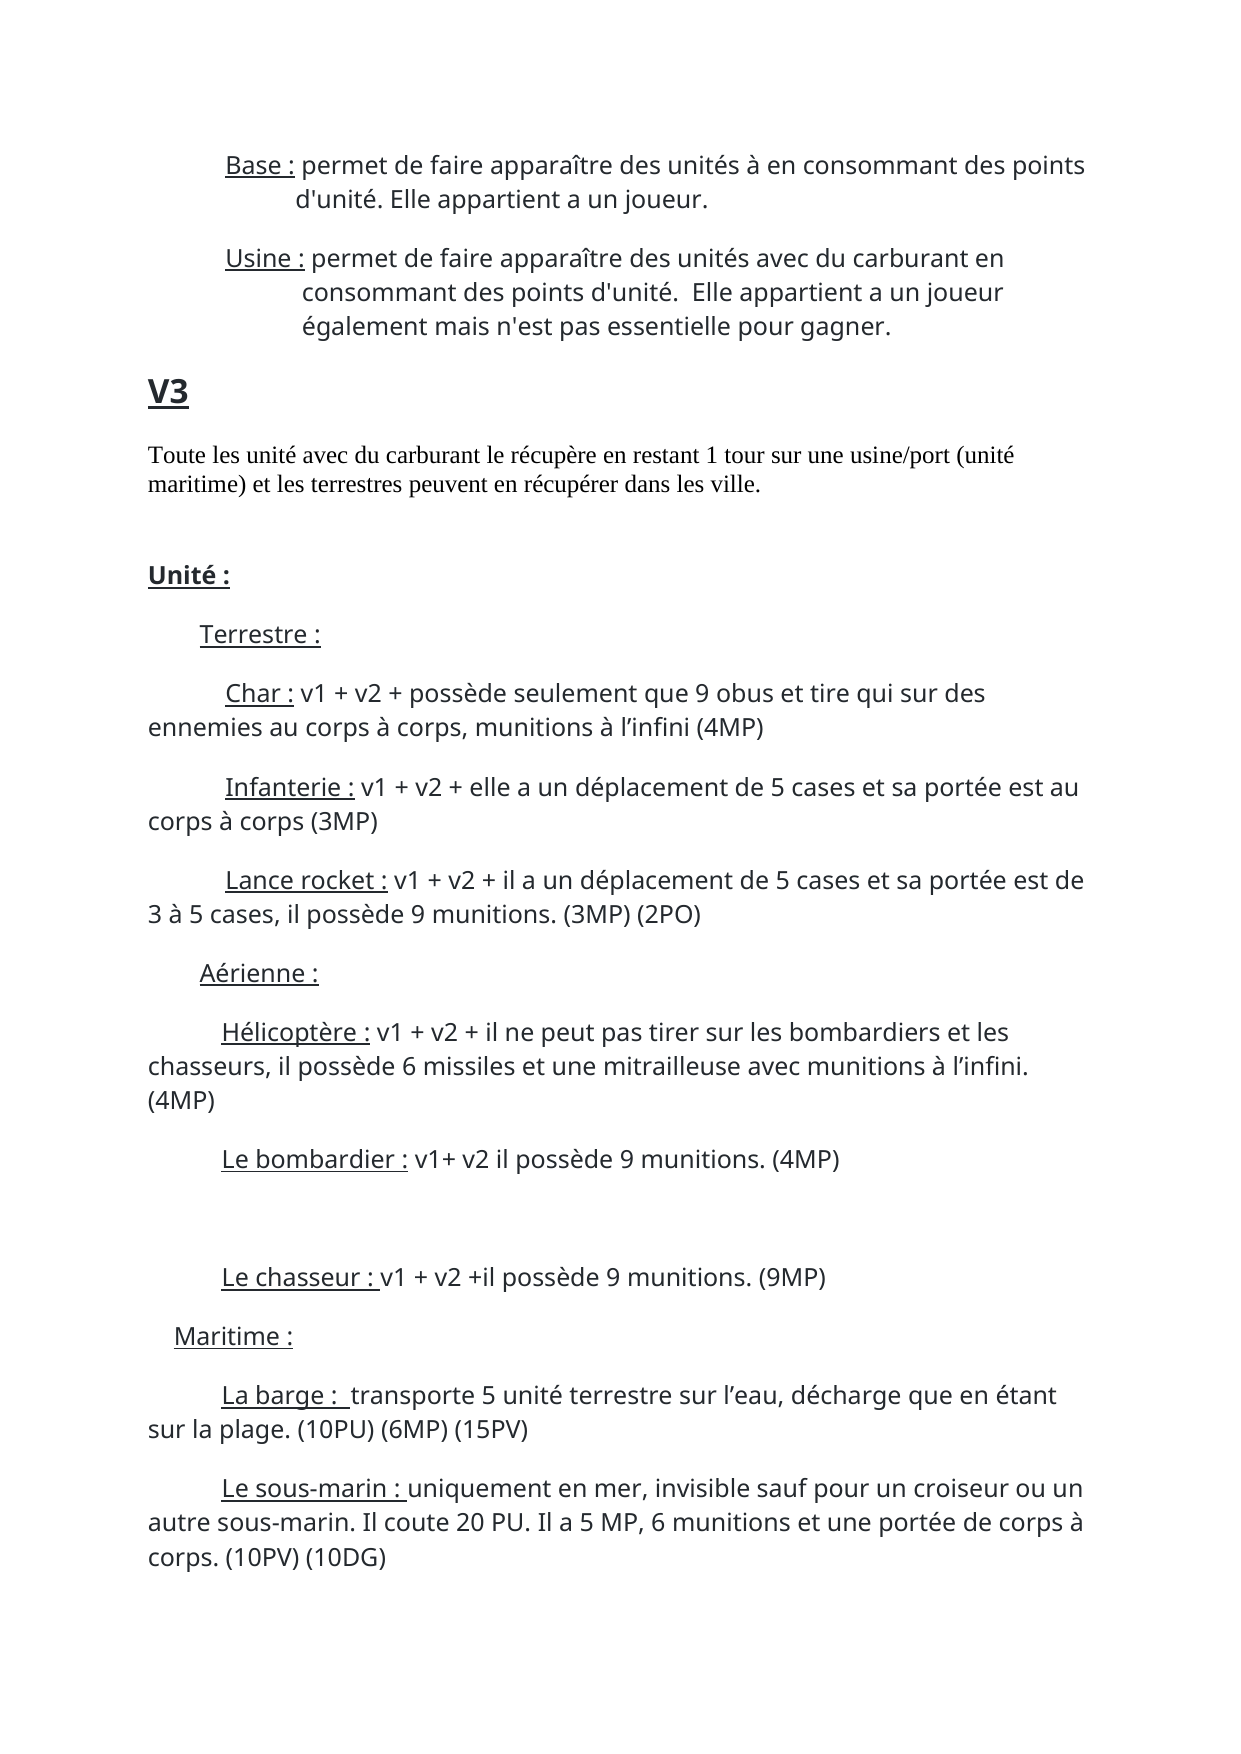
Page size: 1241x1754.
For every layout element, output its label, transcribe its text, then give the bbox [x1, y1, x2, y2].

text Le chasseur : v1 + v2 +il possède 9 munitions. (9MP) [148, 1260, 1093, 1294]
text Char : v1 + v2 + possède seulement que 9 obus et tire qui sur des ennemies au corps à corps, munitions à l’infini (4MP) [148, 676, 1093, 744]
text Maritime : [148, 1319, 1093, 1353]
text Base : permet de faire apparaître des unités à en consommant des points d'unité. Elle appartient a un joueur. [148, 148, 1093, 216]
text Le bombardier : v1+ v2 il possède 9 munitions. (4MP) [148, 1142, 1093, 1176]
text Toute les unité avec du carburant le récupère en restant 1 tour sur une usine/port (unité maritime) et les terrestres peuvent en récupérer dans les ville. [148, 440, 1093, 498]
text Lance rocket : v1 + v2 + il a un déplacement de 5 cases et sa portée est de 3 à 5 cases, il possède 9 munitions. (3MP) (2PO) [148, 862, 1093, 930]
text Terrestre : [148, 617, 1093, 651]
text Unité : [148, 558, 1093, 592]
text Infanterie : v1 + v2 + elle a un déplacement de 5 cases et sa portée est au corps à corps (3MP) [148, 769, 1093, 837]
text La barge : transporte 5 unité terrestre sur l’eau, décharge que en étant sur la plage. (10PU) (6MP) (15PV) [148, 1378, 1093, 1446]
text Aérienne : [148, 955, 1093, 989]
text V3 [148, 368, 1093, 413]
text Hélicoptère : v1 + v2 + il ne peut pas tirer sur les bombardiers et les chasseurs, il possède 6 missiles et une mitrailleuse avec munitions à l’infini. (4MP) [148, 1014, 1093, 1117]
text Le sous-marin : uniquement en mer, invisible sauf pour un croiseur ou un autre sous-marin. Il coute 20 PU. Il a 5 MP, 6 munitions et une portée de corps à corps. (10PV) (10DG) [148, 1471, 1093, 1573]
text Usine : permet de faire apparaître des unités avec du carburant en consommant des points d'unité. Elle appartient a un joueur également mais n'est pas essentielle pour gagner. [148, 241, 1093, 343]
